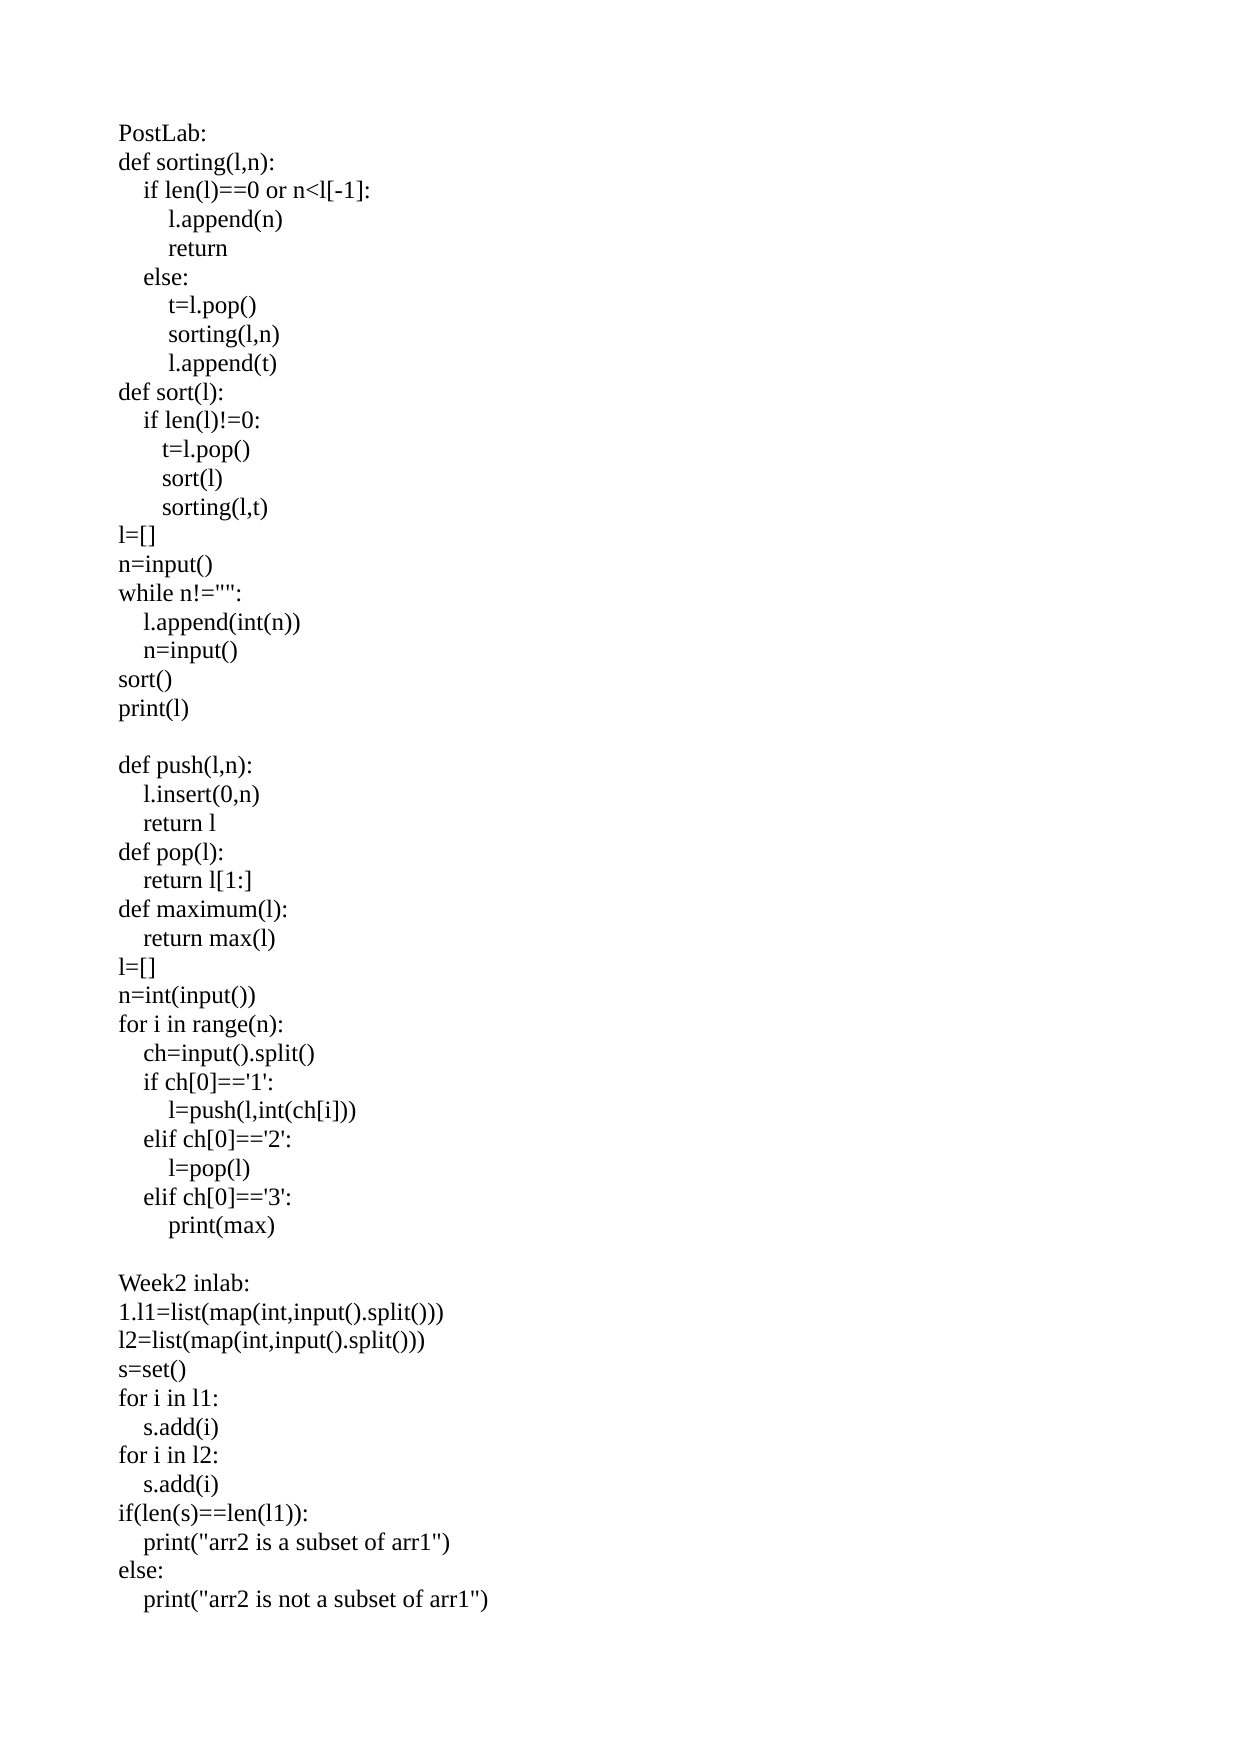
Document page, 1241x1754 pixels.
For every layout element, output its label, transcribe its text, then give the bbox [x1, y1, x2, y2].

text l=[] [118, 521, 1122, 549]
text s.add(i) [118, 1469, 1122, 1498]
text PostLab: [118, 118, 1122, 147]
text n=input() [118, 549, 1122, 578]
text return [118, 233, 1122, 262]
text ch=input().split() [118, 1038, 1122, 1067]
text sort() [118, 664, 1122, 693]
text l2=list(map(int,input().split())) [118, 1326, 1122, 1354]
text def sorting(l,n): [118, 147, 1122, 176]
text t=l.pop() [118, 434, 1122, 463]
text s.add(i) [118, 1412, 1122, 1441]
text print(l) [118, 693, 1122, 722]
text l=push(l,int(ch[i])) [118, 1096, 1122, 1124]
text while n!="": [118, 578, 1122, 607]
text l.insert(0,n) [118, 779, 1122, 808]
text print("arr2 is not a subset of arr1") [118, 1584, 1122, 1613]
text n=input() [118, 636, 1122, 664]
text l=pop(l) [118, 1153, 1122, 1182]
text def sort(l): [118, 377, 1122, 406]
text if ch[0]=='1': [118, 1067, 1122, 1096]
text if(len(s)==len(l1)): [118, 1498, 1122, 1527]
text return max(l) [118, 923, 1122, 952]
text elif ch[0]=='3': [118, 1182, 1122, 1211]
text s=set() [118, 1354, 1122, 1383]
text l=[] [118, 952, 1122, 981]
text elif ch[0]=='2': [118, 1124, 1122, 1153]
text return l [118, 808, 1122, 837]
text n=int(input()) [118, 981, 1122, 1009]
text l.append(int(n)) [118, 607, 1122, 636]
text if len(l)==0 or n<l[-1]: [118, 176, 1122, 204]
text if len(l)!=0: [118, 406, 1122, 434]
text def maximum(l): [118, 894, 1122, 923]
text for i in range(n): [118, 1009, 1122, 1038]
text sort(l) [118, 463, 1122, 492]
text for i in l1: [118, 1383, 1122, 1412]
text print(max) [118, 1211, 1122, 1239]
text l.append(t) [118, 348, 1122, 377]
text sorting(l,t) [118, 492, 1122, 521]
text else: [118, 262, 1122, 291]
text def push(l,n): [118, 751, 1122, 779]
text l.append(n) [118, 204, 1122, 233]
text def pop(l): [118, 837, 1122, 866]
text print("arr2 is a subset of arr1") [118, 1527, 1122, 1556]
text 1.l1=list(map(int,input().split())) [118, 1297, 1122, 1326]
text return l[1:] [118, 866, 1122, 894]
text else: [118, 1556, 1122, 1584]
text for i in l2: [118, 1441, 1122, 1469]
text Week2 inlab: [118, 1268, 1122, 1297]
text t=l.pop() [118, 291, 1122, 319]
text sorting(l,n) [118, 319, 1122, 348]
